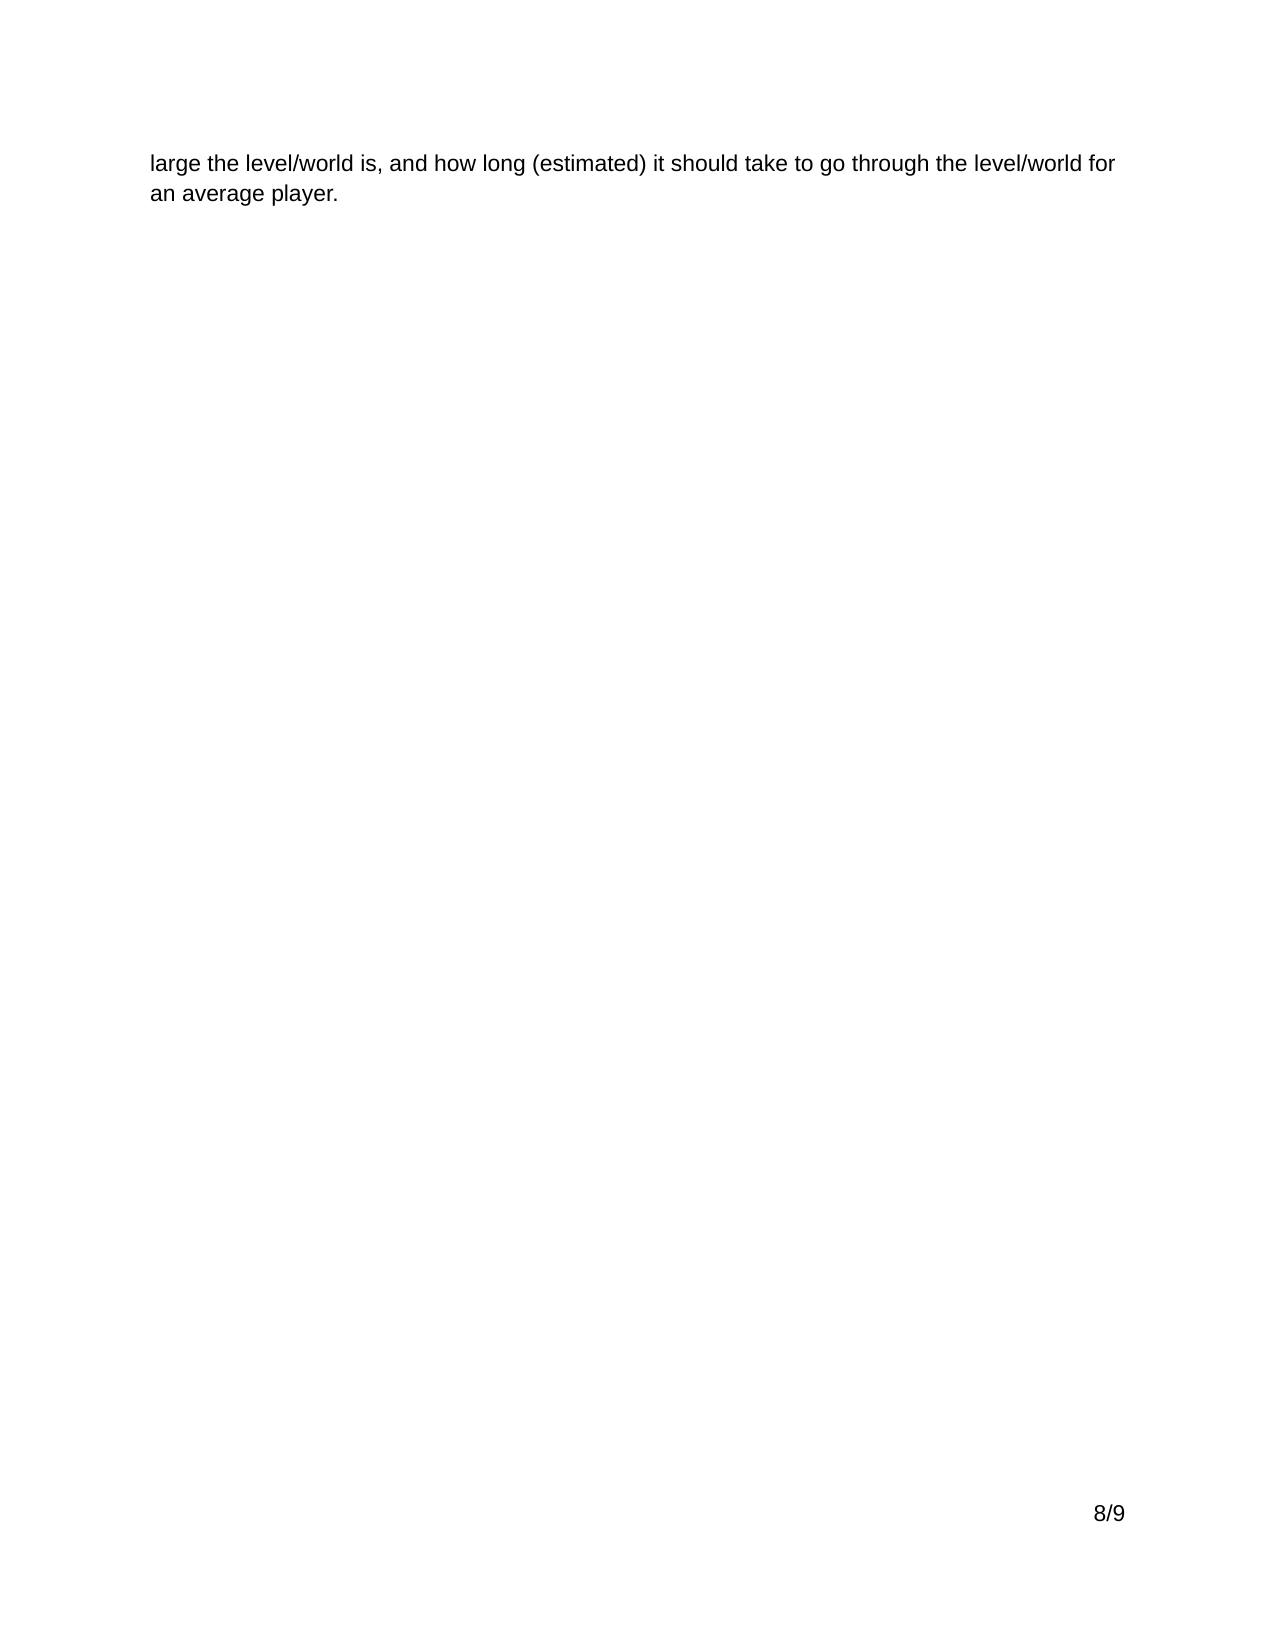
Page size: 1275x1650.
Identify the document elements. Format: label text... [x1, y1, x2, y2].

text large the level/world is, and how long (estimated) it should take to go through the level/world for an average player. [150, 150, 1125, 207]
